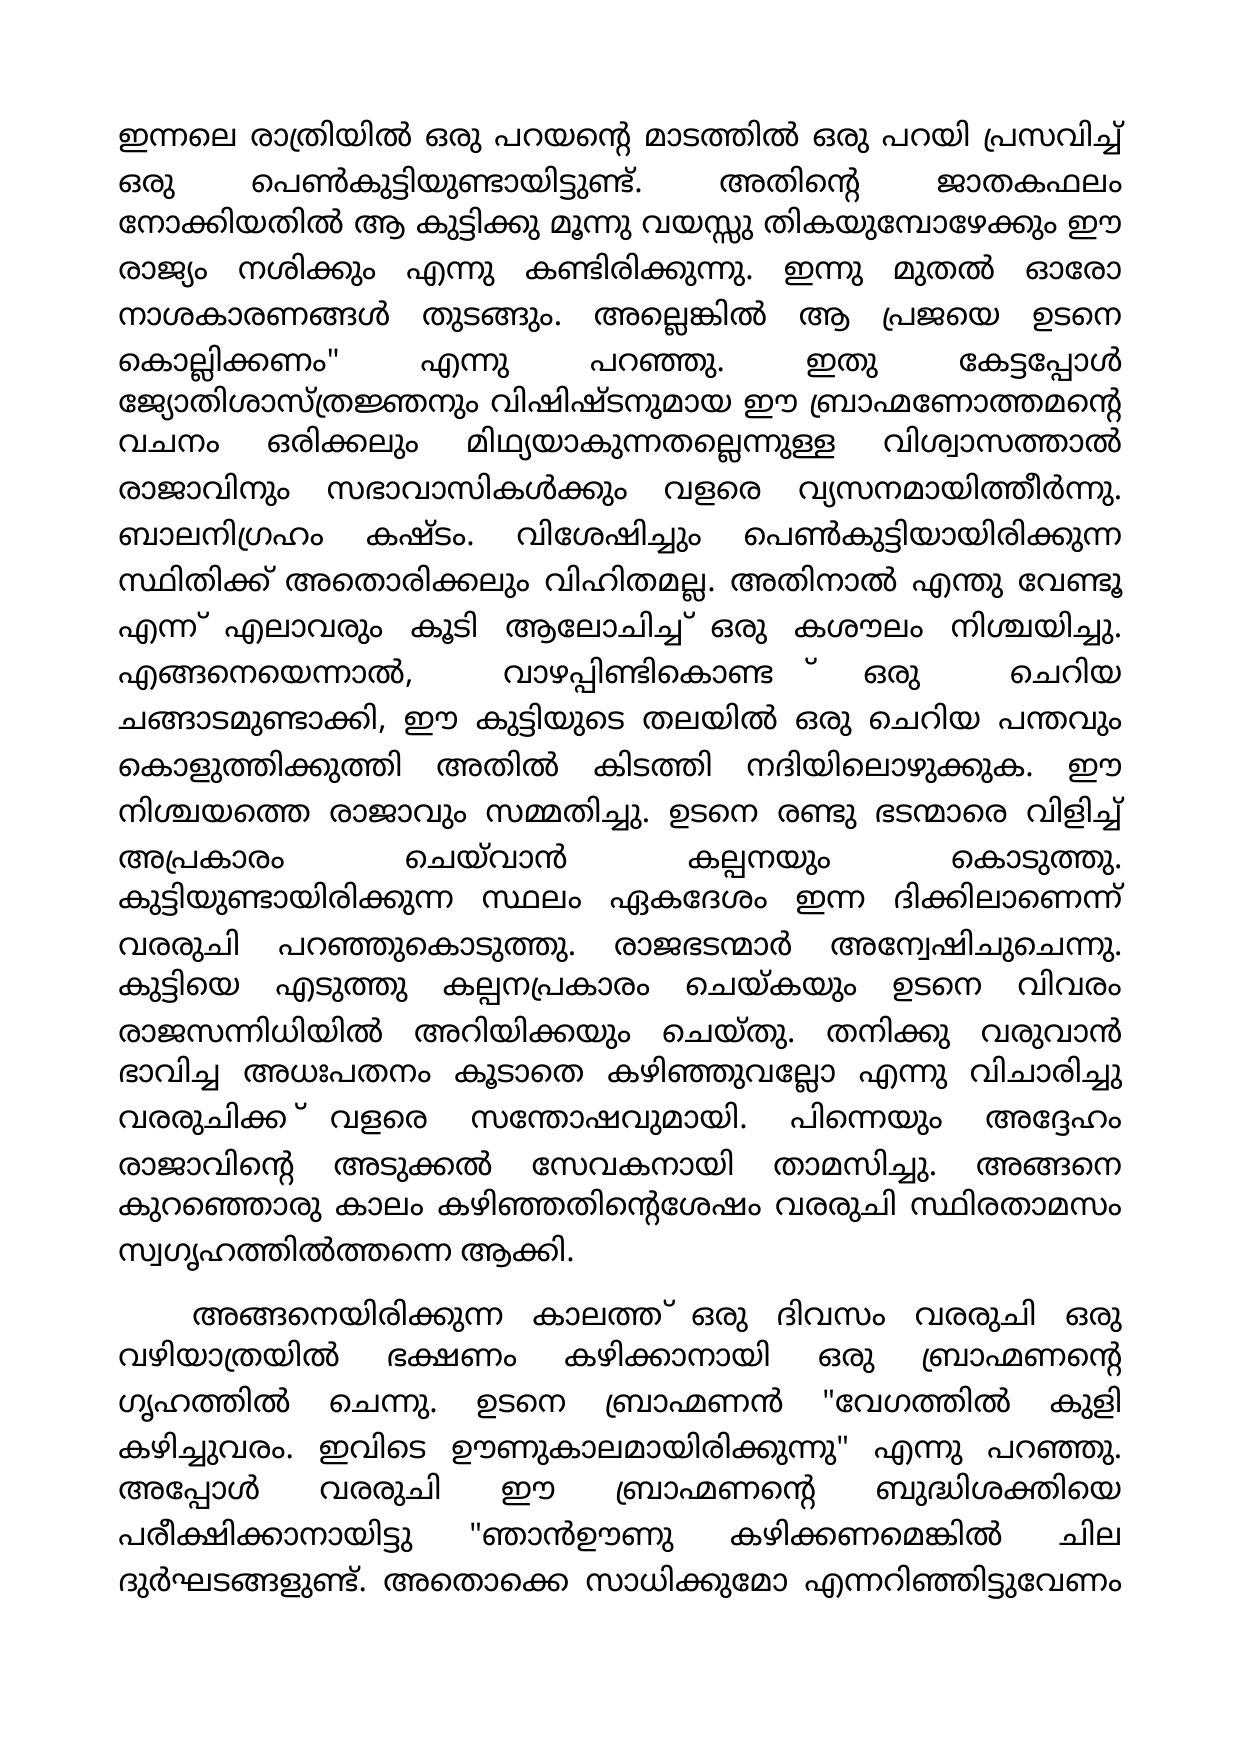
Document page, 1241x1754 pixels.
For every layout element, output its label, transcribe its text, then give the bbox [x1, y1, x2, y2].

text ഇന്നലെ രാത്രിയിൽ ഒരു പറയന്റെ മാടത്തിൽ ഒരു പറയി പ്രസവിച്ച് ഒരു പെൺകുട്ടിയുണ്ടായിട്ടുണ്ട്. അതിന്റെ ജാതകഫലം നോക്കിയതിൽ ആ കുട്ടിക്കു മൂന്നു വയസ്സു തികയുമ്പോഴേക്കും ഈ രാജ്യം നശിക്കും എന്നു കണ്ടിരിക്കുന്നു. ഇന്നു മുതൽ ഓരോ നാശകാരണങ്ങൾ തുടങ്ങും. അല്ലെങ്കിൽ ആ പ്രജയെ ഉടനെ കൊല്ലിക്കണം" എന്നു പറഞ്ഞു. ഇതു കേട്ടപ്പോൾ ജ്യോതിശാസ്ത്രജ്ഞനും വിഷിഷ്ടനുമായ ഈ ബ്രാഹ്മണോത്തമന്റെ വചനം ഒരിക്കലും മിഥ്യയാകുന്നതല്ലെന്നുള്ള വിശ്വാസത്താൽ രാജാവിനും സഭാവാസികൾക്കും വളരെ വ്യസനമായിത്തീർന്നു. ബാലനിഗ്രഹം കഷ്ടം. വിശേഷിച്ചും പെൺകുട്ടിയായിരിക്കുന്ന സ്ഥിതിക്ക് അതൊരിക്കലും വിഹിതമല്ല. അതിനാൽ എന്തു വേണ്ടൂ എന്ന് എലാവരും കൂടി ആലോചിച്ച് ഒരു കശൗലം നിശ്ചയിച്ചു. എങ്ങനെയെന്നാൽ, വാഴപ്പിണ്ടികൊണ്ട് ഒരു ചെറിയ ചങ്ങാടമുണ്ടാക്കി, ഈ കുട്ടിയുടെ തലയിൽ ഒരു ചെറിയ പന്തവും കൊളുത്തിക്കുത്തി അതിൽ കിടത്തി നദിയിലൊഴുക്കുക. ഈ നിശ്ചയത്തെ രാജാവും സമ്മതിച്ചു. ഉടനെ രണ്ടു ഭടന്മാരെ വിളിച്ച് അപ്രകാരം ചെയ്‌വാൻ കല്പനയും കൊടുത്തു. കുട്ടിയുണ്ടായിരിക്കുന്ന സ്ഥലം ഏകദേശം ഇന്ന ദിക്കിലാണെന്ന് വരരുചി പറഞ്ഞുകൊടുത്തു. രാജഭടന്മാർ അന്വേഷിചുചെന്നു. കുട്ടിയെ എടുത്തു കല്പനപ്രകാരം ചെയ്കയും ഉടനെ വിവരം രാജസന്നിധിയിൽ അറിയിക്കയും ചെയ്തു. തനിക്കു വരുവാൻ ഭാവിച്ച അധഃപതനം കൂടാതെ കഴിഞ്ഞുവല്ലോ എന്നു വിചാരിച്ചു വരരുചിക്ക് വളരെ സന്തോഷവുമായി. പിന്നെയും അദ്ദേഹം രാജാവിന്റെ അടുക്കൽ സേവകനായി താമസിച്ചു. അങ്ങനെ കുറഞ്ഞൊരു കാലം കഴിഞ്ഞതിന്റെശേഷം വരരുചി സ്ഥിരതാമസം സ്വഗൃഹത്തിൽത്തന്നെ ആക്കി. [118, 118, 1122, 1274]
text അങ്ങനെയിരിക്കുന്ന കാലത്ത് ഒരു ദിവസം വരരുചി ഒരു വഴിയാത്രയിൽ ഭക്ഷണം കഴിക്കാനായി ഒരു ബ്രാഹ്മണന്റെ ഗൃഹത്തിൽ ചെന്നു. ഉടനെ ബ്രാഹ്മണൻ "വേഗത്തിൽ കുളി കഴിച്ചുവരം. ഇവിടെ ഊണുകാലമായിരിക്കുന്നു" എന്നു പറഞ്ഞു. അപ്പോൾ വരരുചി ഈ ബ്രാഹ്മണന്റെ ബുദ്ധിശക്തിയെ പരീക്ഷിക്കാനായിട്ടു "ഞാൻഊണു കഴിക്കണമെങ്കിൽ ചില ദുർഘടങ്ങളുണ്ട്. അതൊക്കെ സാധിക്കുമോ എന്നറിഞ്ഞിട്ടുവേണം [118, 1292, 1122, 1604]
